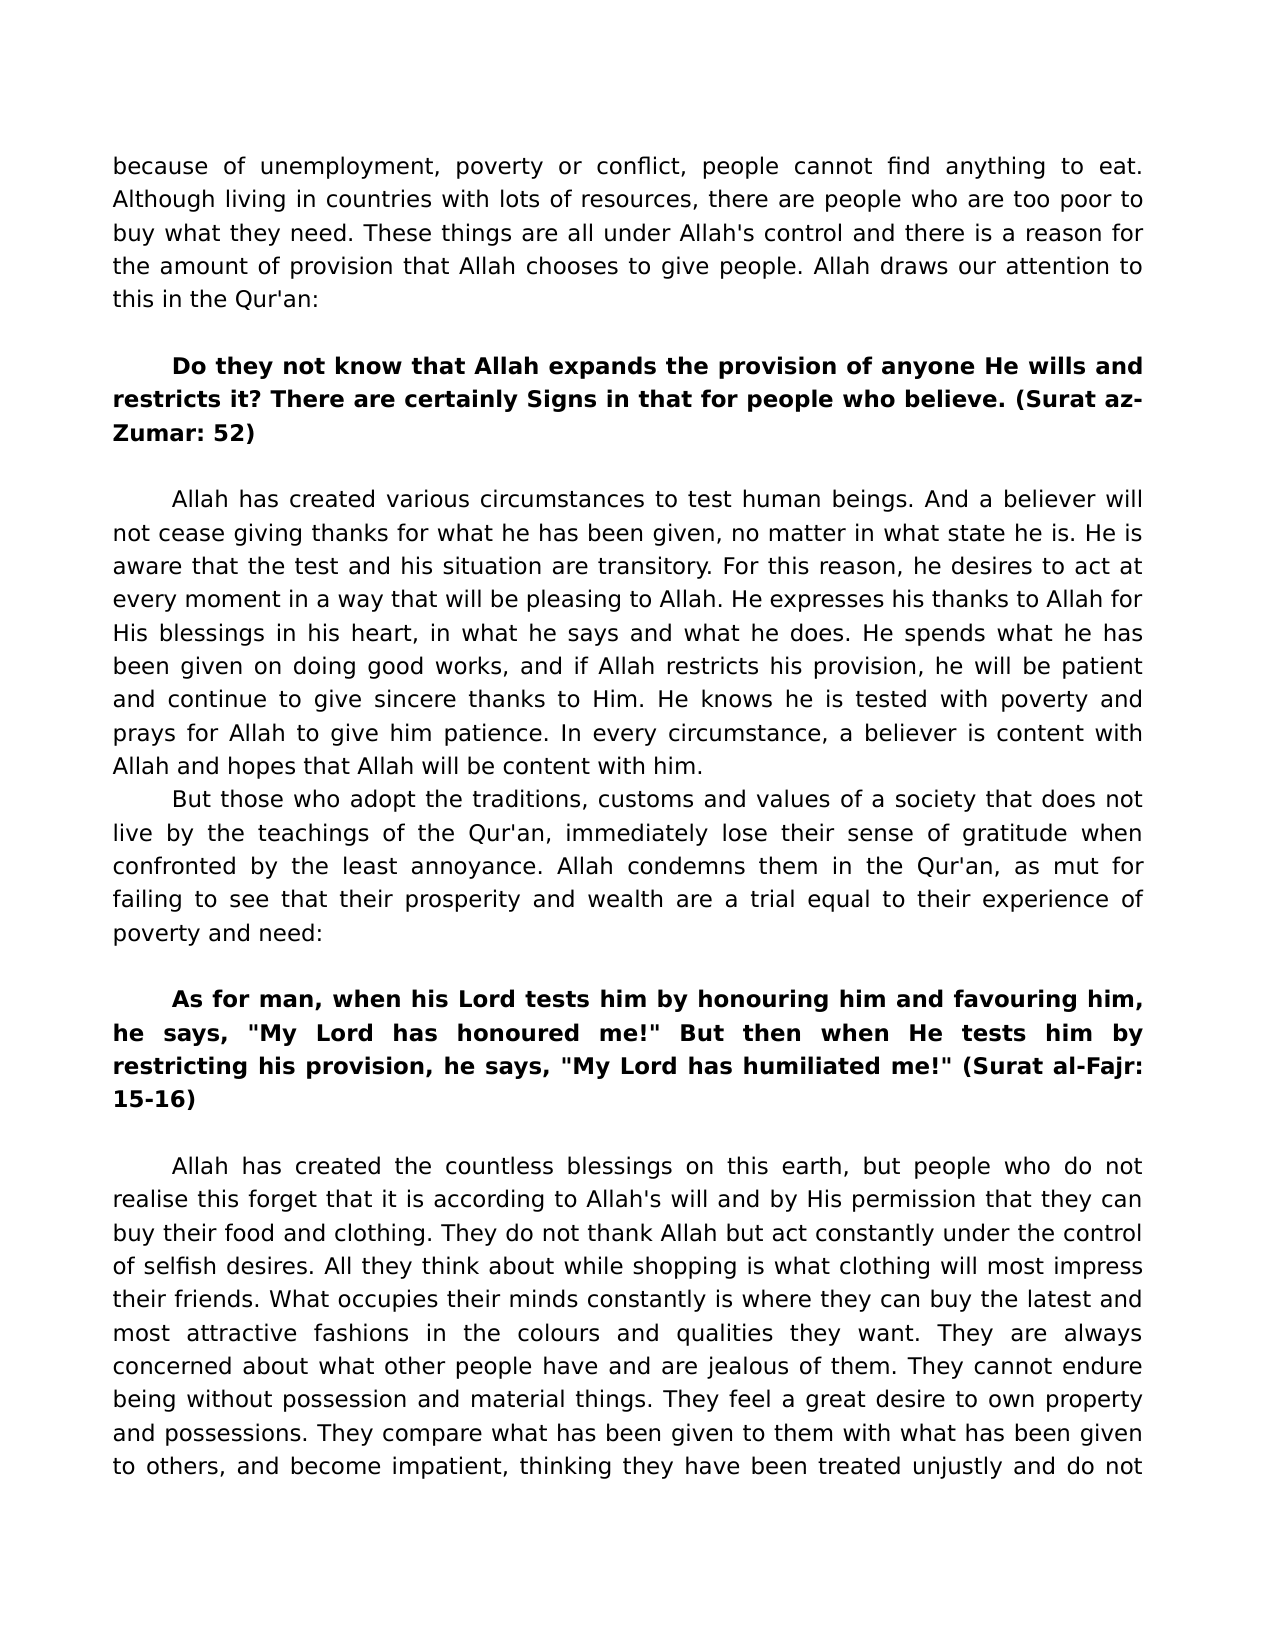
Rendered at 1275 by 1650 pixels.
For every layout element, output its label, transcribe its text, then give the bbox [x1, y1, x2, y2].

text As for man, when his Lord tests him by honouring him and favouring him, he says, "My Lord has honoured me!" But then when He tests him by restricting his provision, he says, "My Lord has humiliated me!" (Surat al-Fajr: 15-16) [112, 981, 1145, 1114]
text Allah has created various circumstances to test human beings. And a believer will not cease giving thanks for what he has been given, no matter in what state he is. He is aware that the test and his situation are transitory. For this reason, he desires to act at every moment in a way that will be pleasing to Allah. He expresses his thanks to Allah for His blessings in his heart, in what he says and what he does. He spends what he has been given on doing good works, and if Allah restricts his provision, he will be patient and continue to give sincere thanks to Him. He knows he is tested with poverty and prays for Allah to give him patience. In every circumstance, a believer is content with Allah and hopes that Allah will be content with him. [112, 481, 1145, 781]
text Allah has created the countless blessings on this earth, but people who do not realise this forget that it is according to Allah's will and by His permission that they can buy their food and clothing. They do not thank Allah but act constantly under the control of selfish desires. All they think about while shopping is what clothing will most impress their friends. What occupies their minds constantly is where they can buy the latest and most attractive fashions in the colours and qualities they want. They are always concerned about what other people have and are jealous of them. They cannot endure being without possession and material things. They feel a great desire to own property and possessions. They compare what has been given to them with what has been given to others, and become impatient, thinking they have been treated unjustly and do not [112, 1148, 1145, 1481]
text Do they not know that Allah expands the provision of anyone He wills and restricts it? There are certainly Signs in that for people who believe. (Surat az-Zumar: 52) [112, 348, 1145, 448]
text But those who adopt the traditions, customs and values of a society that does not live by the teachings of the Qur'an, immediately lose their sense of gratitude when confronted by the least annoyance. Allah condemns them in the Qur'an, as mut for failing to see that their prosperity and wealth are a trial equal to their experience of poverty and need: [112, 781, 1145, 948]
text because of unemployment, poverty or conflict, people cannot find anything to eat. Although living in countries with lots of resources, there are people who are too poor to buy what they need. These things are all under Allah's control and there is a reason for the amount of provision that Allah chooses to give people. Allah draws our attention to this in the Qur'an: [112, 148, 1145, 314]
